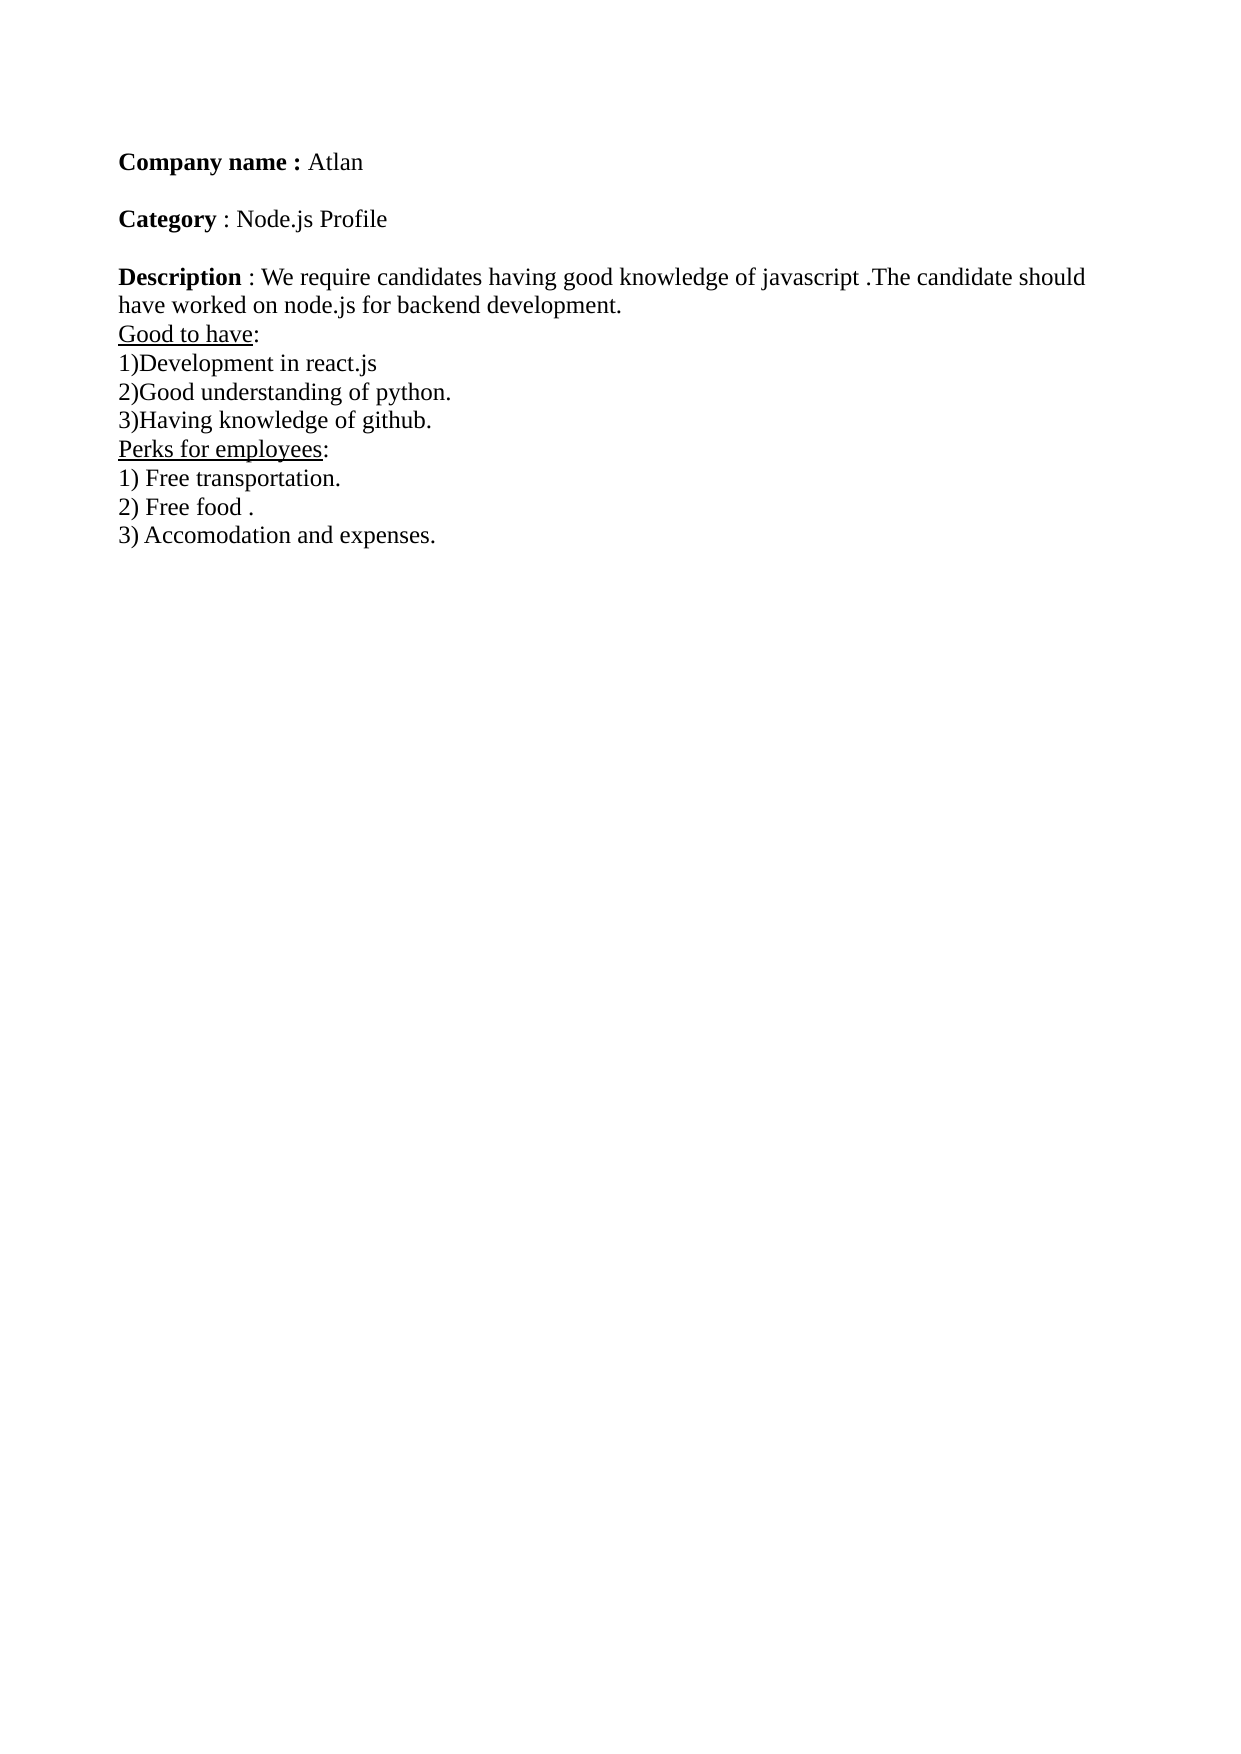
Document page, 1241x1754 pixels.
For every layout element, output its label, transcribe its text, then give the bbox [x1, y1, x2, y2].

text 2) Free food . [118, 492, 1122, 521]
text Company name : Atlan [118, 147, 1122, 176]
text Description : We require candidates having good knowledge of javascript .The candidate should have worked on node.js for backend development. [118, 262, 1122, 319]
text 3) Accomodation and expenses. [118, 521, 1122, 549]
text 2)Good understanding of python. [118, 377, 1122, 406]
text 1) Free transportation. [118, 463, 1122, 492]
text Good to have: [118, 319, 1122, 348]
text 1)Development in react.js [118, 348, 1122, 377]
text Perks for employees: [118, 434, 1122, 463]
text 3)Having knowledge of github. [118, 406, 1122, 434]
text Category : Node.js Profile [118, 204, 1122, 233]
